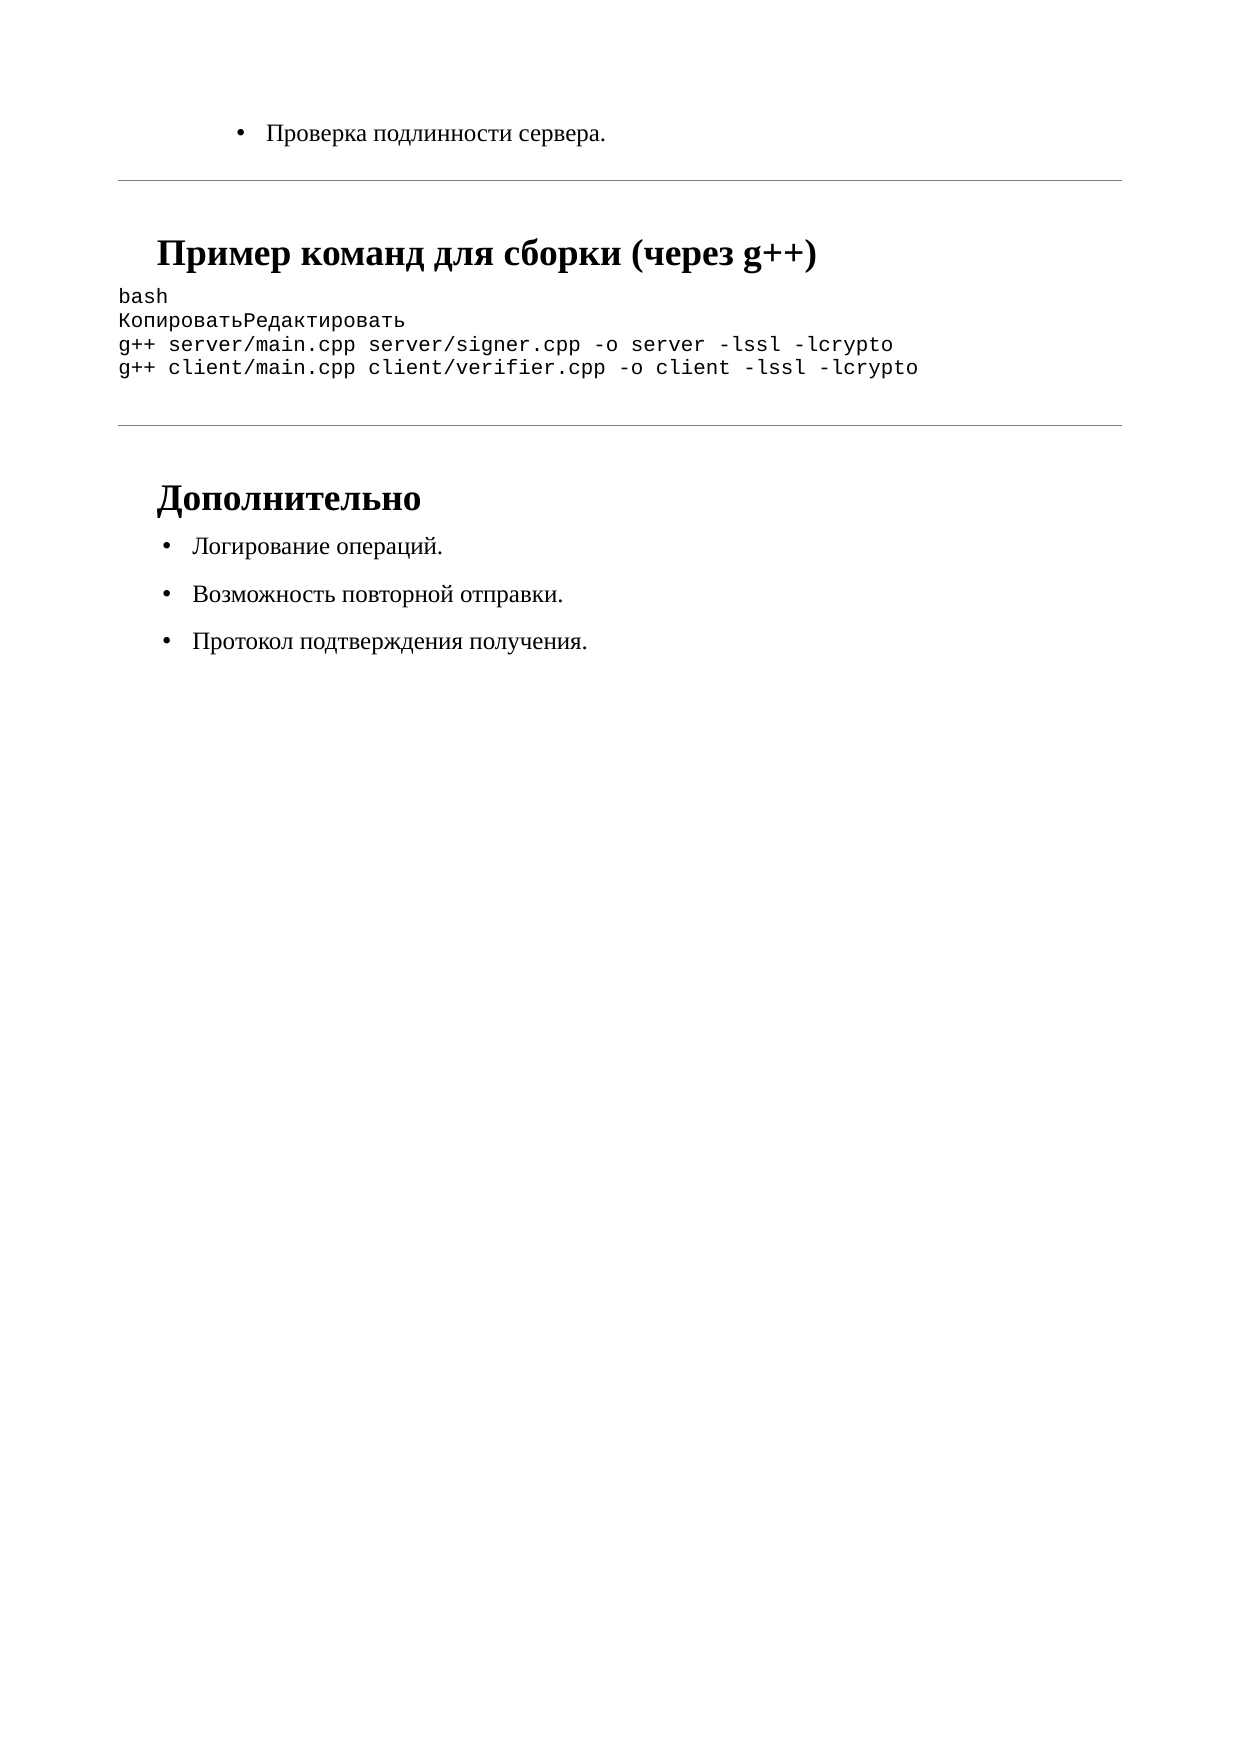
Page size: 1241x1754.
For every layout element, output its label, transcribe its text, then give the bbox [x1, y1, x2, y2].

list Протокол подтверждения получения. [162, 626, 1122, 655]
subtitle ✅ Дополнительно [118, 476, 1122, 519]
text bash [118, 286, 1122, 310]
list Проверка подлинности сервера. [236, 118, 1122, 147]
text КопироватьРедактировать [118, 310, 1122, 334]
list Возможность повторной отправки. [162, 579, 1122, 608]
text g++ server/main.cpp server/signer.cpp -o server -lssl -lcrypto [118, 334, 1122, 357]
list Логирование операций. [162, 531, 1122, 560]
subtitle 📌 Пример команд для сборки (через g++) [118, 231, 1122, 274]
text g++ client/main.cpp client/verifier.cpp -o client -lssl -lcrypto [118, 357, 1122, 381]
